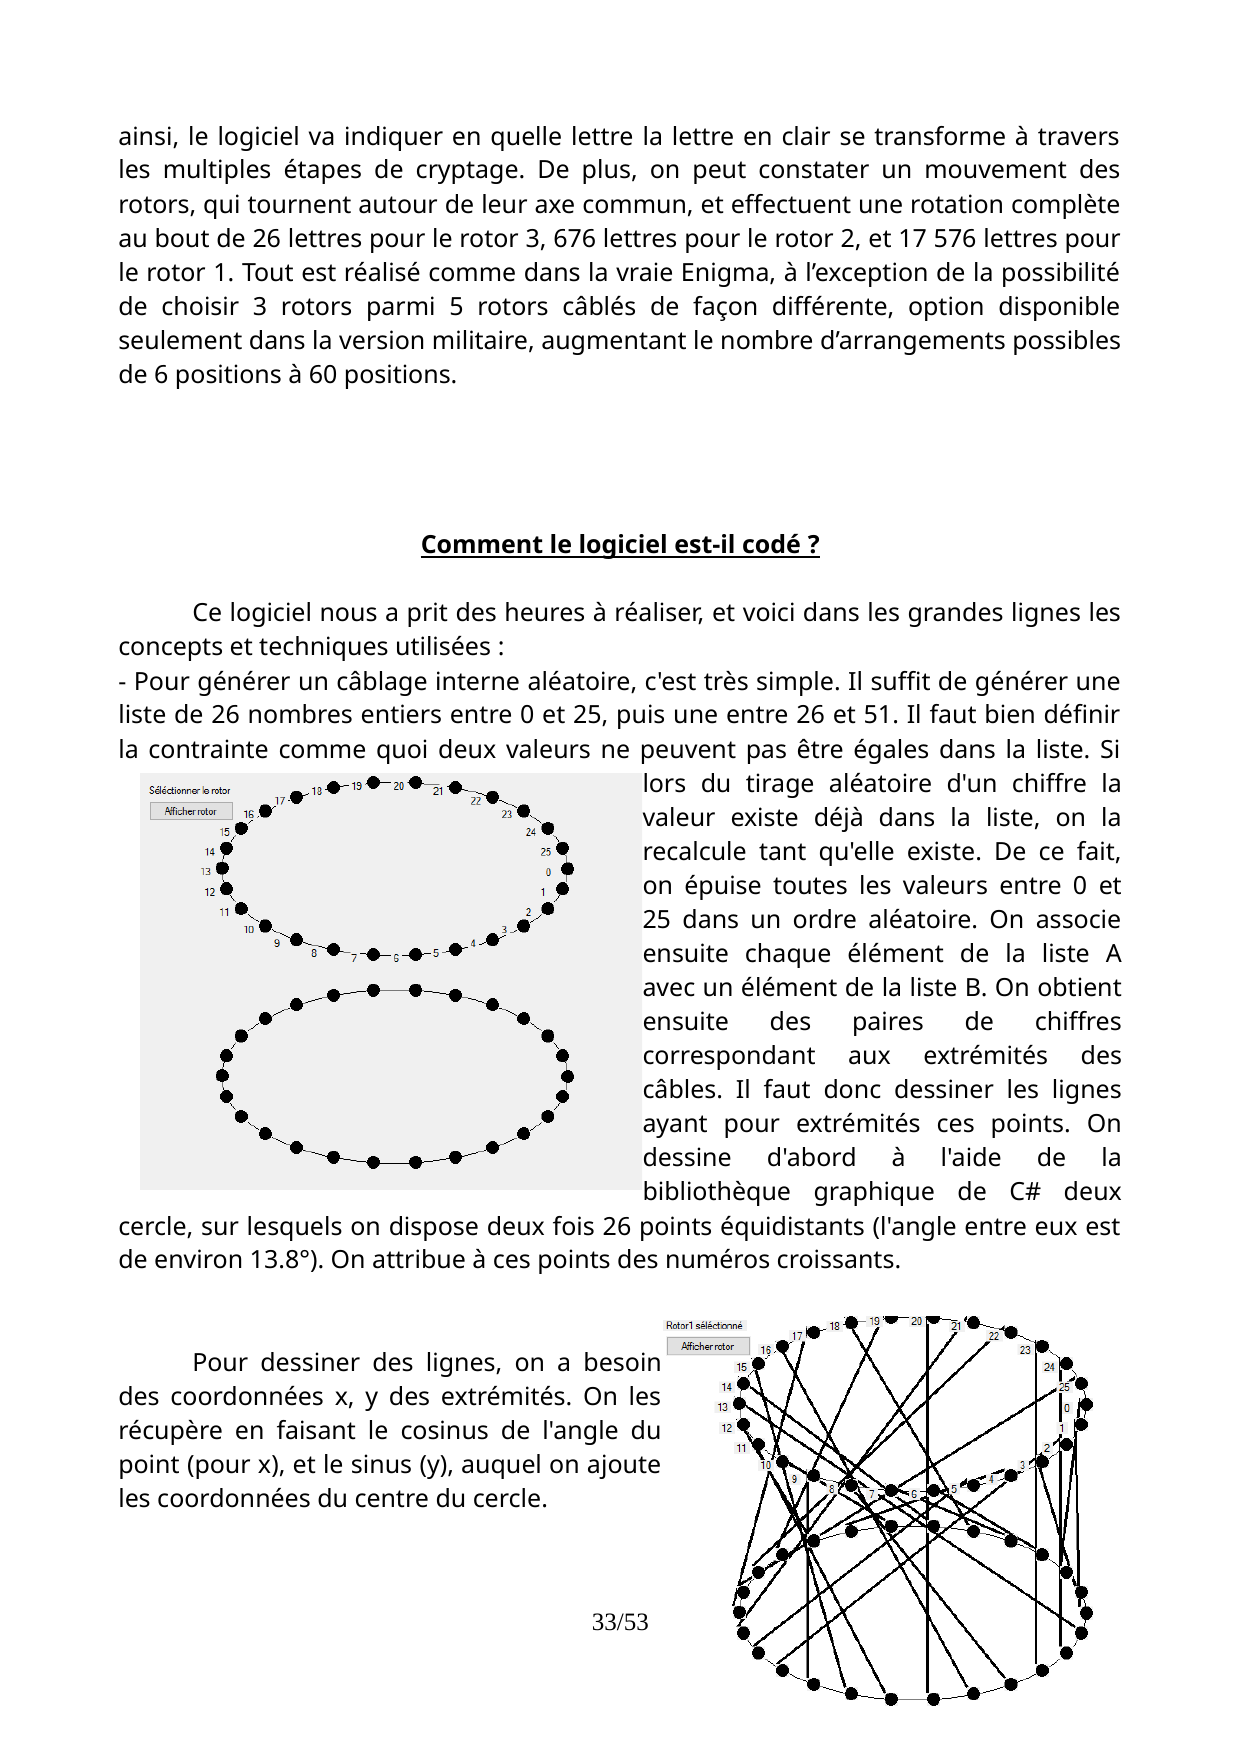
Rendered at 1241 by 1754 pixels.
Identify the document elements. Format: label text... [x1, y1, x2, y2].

text Pour dessiner des lignes, on a besoin des coordonnées x, y des extrémités. On les récupère en faisant le cosinus de l'angle du point (pour x), et le sinus (y), auquel on ajoute les coordonnées du centre du cercle. [118, 1344, 662, 1515]
picture [662, 1316, 1128, 1713]
text Comment le logiciel est-il codé ? [118, 527, 1122, 561]
picture [140, 772, 643, 1190]
text Ce logiciel nous a prit des heures à réaliser, et voici dans les grandes lignes les concepts et techniques utilisées : [118, 595, 1122, 663]
text - Pour générer un câblage interne aléatoire, c'est très simple. Il suffit de générer une liste de 26 nombres entiers entre 0 et 25, puis une entre 26 et 51. Il faut bien définir la contrainte comme quoi deux valeurs ne peuvent pas être égales dans la liste. Si lors du tirage aléatoire d'un chiffre la valeur existe déjà dans la liste, on la recalcule tant qu'elle existe. De ce fait, on épuise toutes les valeurs entre 0 et 25 dans un ordre aléatoire. On associe ensuite chaque élément de la liste A avec un élément de la liste B. On obtient ensuite des paires de chiffres correspondant aux extrémités des câbles. Il faut donc dessiner les lignes ayant pour extrémités ces points. On dessine d'abord à l'aide de la bibliothèque graphique de C# deux cercle, sur lesquels on dispose deux fois 26 points équidistants (l'angle entre eux est de environ 13.8°). On attribue à ces points des numéros croissants. [118, 663, 1122, 1276]
text ainsi, le logiciel va indiquer en quelle lettre la lettre en clair se transforme à travers les multiples étapes de cryptage. De plus, on peut constater un mouvement des rotors, qui tournent autour de leur axe commun, et effectuent une rotation complète au bout de 26 lettres pour le rotor 3, 676 lettres pour le rotor 2, et 17 576 lettres pour le rotor 1. Tout est réalisé comme dans la vraie Enigma, à l’exception de la possibilité de choisir 3 rotors parmi 5 rotors câblés de façon différente, option disponible seulement dans la version militaire, augmentant le nombre d’arrangements possibles de 6 positions à 60 positions. [118, 118, 1122, 391]
